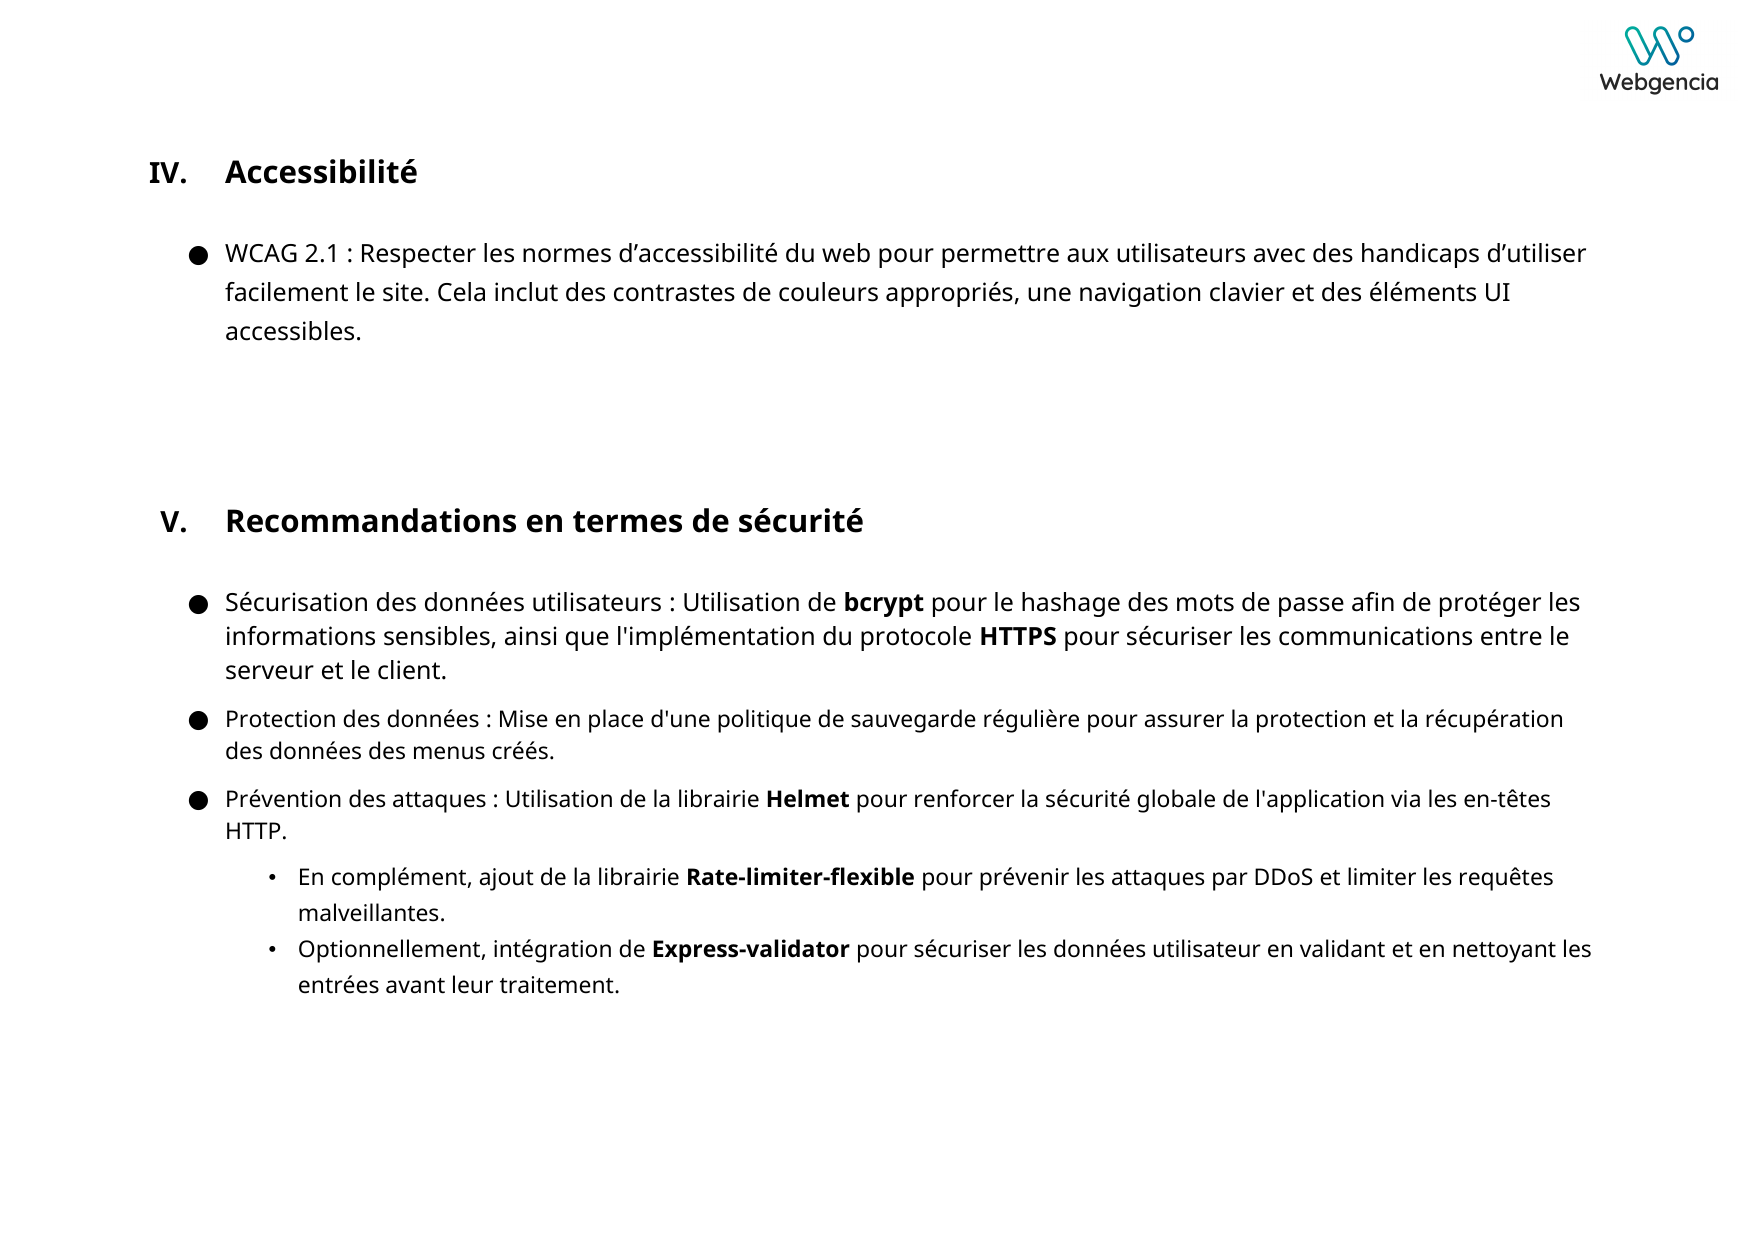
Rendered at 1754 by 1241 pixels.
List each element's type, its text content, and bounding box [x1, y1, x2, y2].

list WCAG 2.1 : Respecter les normes d’accessibilité du web pour permettre aux utilisateurs avec des handicaps d’utiliser facilement le site. Cela inclut des contrastes de couleurs appropriés, une navigation clavier et des éléments UI accessibles. [187, 235, 1604, 348]
list Protection des données : Mise en place d'une politique de sauvegarde régulière pour assurer la protection et la récupération des données des menus créés. [187, 701, 1604, 766]
picture [1580, 20, 1739, 101]
list Sécurisation des données utilisateurs : Utilisation de bcrypt pour le hashage des mots de passe afin de protéger les informations sensibles, ainsi que l'implémentation du protocole HTTPS pour sécuriser les communications entre le serveur et le client. [187, 584, 1604, 687]
subtitle Accessibilité [187, 150, 1604, 235]
list Optionnellement, intégration de Express-validator pour sécuriser les données utilisateur en validant et en nettoyant les entrées avant leur traitement. [268, 933, 1604, 1000]
list Prévention des attaques : Utilisation de la librairie Helmet pour renforcer la sécurité globale de l'application via les en-têtes HTTP. [187, 781, 1604, 846]
list En complément, ajout de la librairie Rate-limiter-flexible pour prévenir les attaques par DDoS et limiter les requêtes malveillantes. [268, 861, 1604, 928]
subtitle Recommandations en termes de sécurité [187, 499, 1604, 584]
